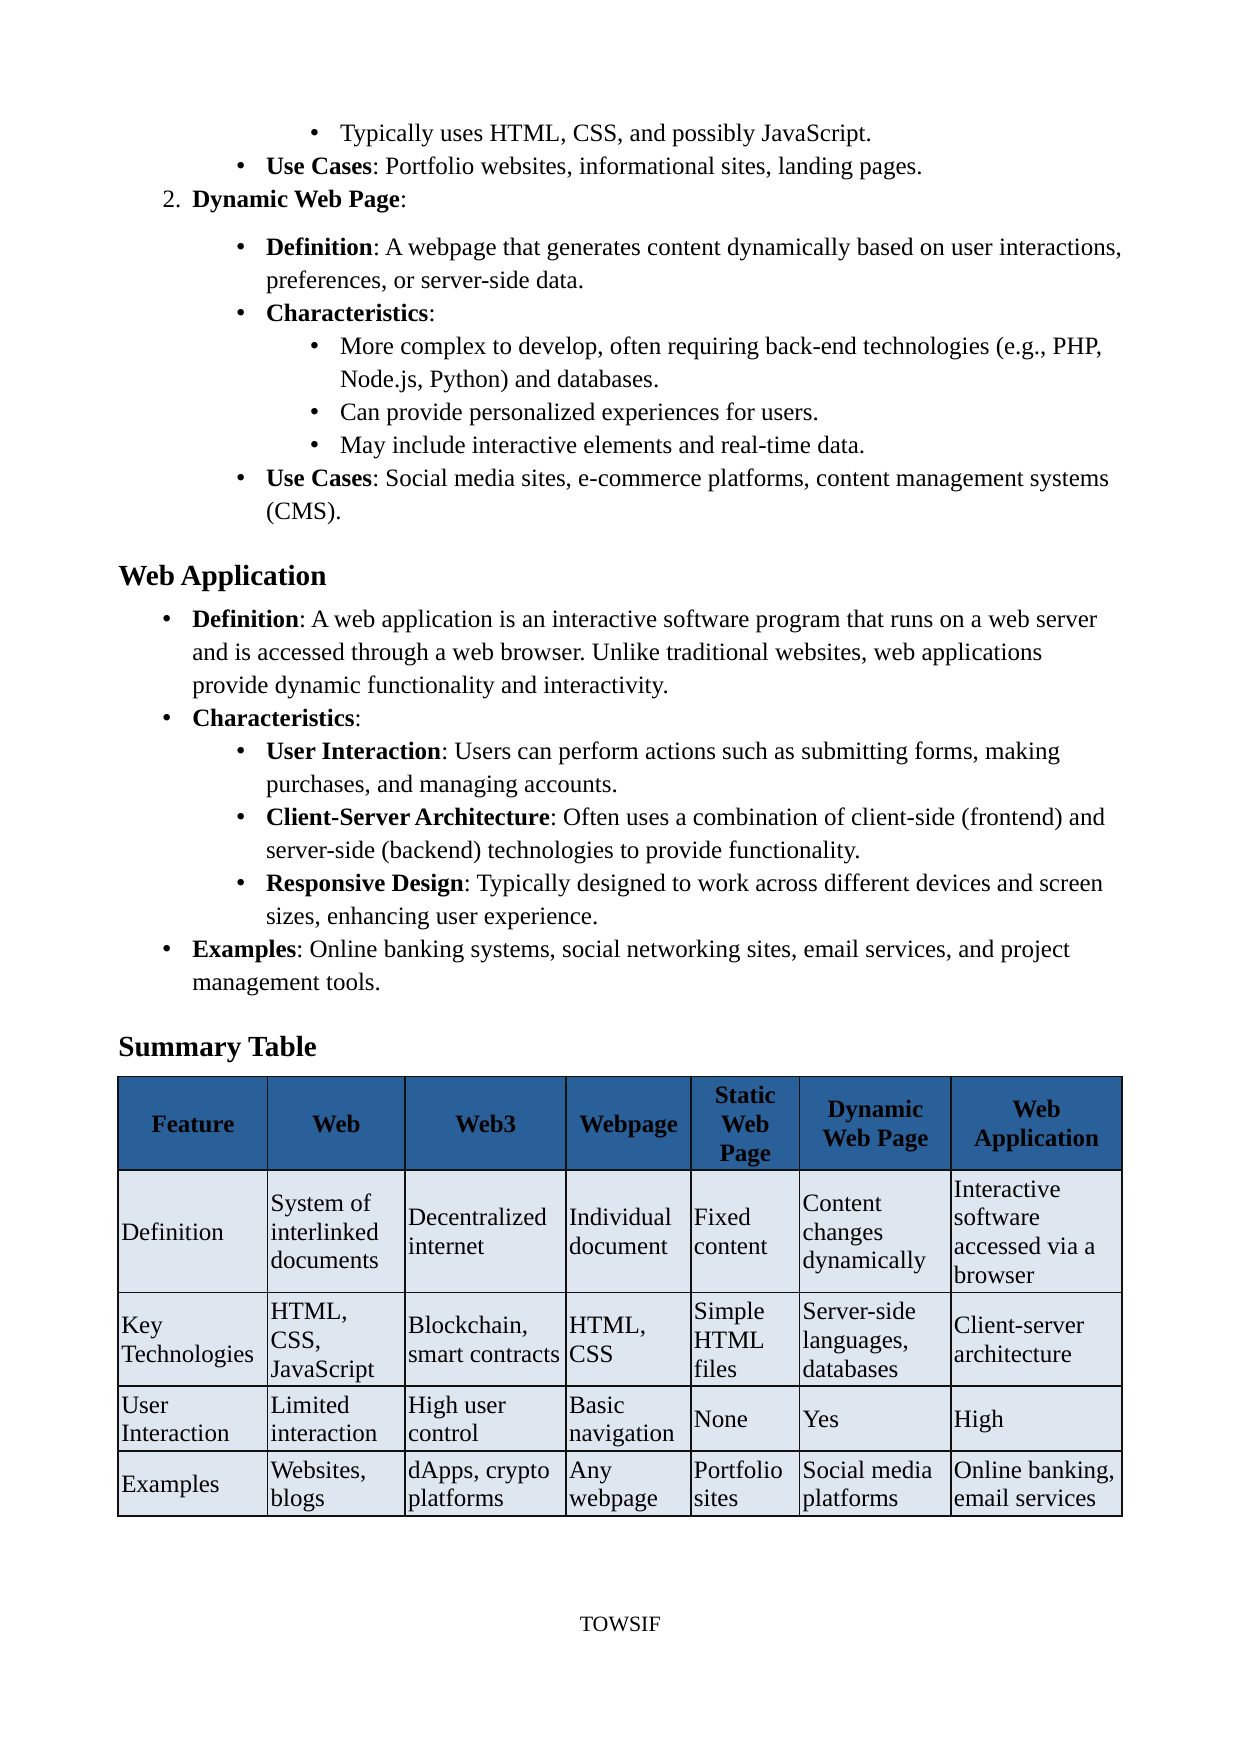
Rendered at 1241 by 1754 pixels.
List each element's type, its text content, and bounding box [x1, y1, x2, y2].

table_cell Blockchain, smart contracts [406, 1293, 565, 1385]
list May include interactive elements and real-time data. [310, 430, 1122, 459]
table_cell Decentralized internet [406, 1171, 565, 1292]
table_header Feature [119, 1077, 267, 1169]
table_header Webpage [567, 1077, 690, 1169]
table_cell HTML, CSS [567, 1293, 690, 1385]
list Use Cases: Portfolio websites, informational sites, landing pages. [236, 151, 1122, 180]
list More complex to develop, often requiring back-end technologies (e.g., PHP, Node.js, Python) and databases. [310, 331, 1122, 393]
subtitle Summary Table [118, 1029, 1122, 1063]
list Typically uses HTML, CSS, and possibly JavaScript. [310, 118, 1122, 147]
list Examples: Online banking systems, social networking sites, email services, and project management tools. [162, 934, 1122, 996]
table_cell Basic navigation [567, 1387, 690, 1450]
list Use Cases: Social media sites, e-commerce platforms, content management systems (CMS). [236, 463, 1122, 525]
table_cell Content changes dynamically [800, 1171, 950, 1292]
table_cell None [692, 1387, 799, 1450]
table_cell Portfolio sites [692, 1452, 799, 1515]
table_header Web [268, 1077, 404, 1169]
list Can provide personalized experiences for users. [310, 397, 1122, 426]
table_cell Client-server architecture [952, 1293, 1121, 1385]
table_header Web3 [406, 1077, 565, 1169]
list Characteristics: [162, 703, 1122, 732]
table_cell Websites, blogs [268, 1452, 404, 1515]
table_cell Yes [800, 1387, 950, 1450]
table_cell Individual document [567, 1171, 690, 1292]
table_cell HTML, CSS, JavaScript [268, 1293, 404, 1385]
list Dynamic Web Page: [162, 184, 1122, 213]
table_header Dynamic Web Page [800, 1077, 950, 1169]
list Client-Server Architecture: Often uses a combination of client-side (frontend) and server-side (backend) technologies to provide functionality. [236, 802, 1122, 864]
table_cell High user control [406, 1387, 565, 1450]
table_cell Server-side languages, databases [800, 1293, 950, 1385]
table_cell System of interlinked documents [268, 1171, 404, 1292]
list Definition: A webpage that generates content dynamically based on user interactions, preferences, or server-side data. [236, 232, 1122, 293]
subtitle Web Application [118, 558, 1122, 592]
table_cell Definition [119, 1171, 267, 1292]
table_cell Simple HTML files [692, 1293, 799, 1385]
list Definition: A web application is an interactive software program that runs on a web server and is accessed through a web browser. Unlike traditional websites, web applications provide dynamic functionality and interactivity. [162, 604, 1122, 699]
table_cell High [952, 1387, 1121, 1450]
table_cell Online banking, email services [952, 1452, 1121, 1515]
table_cell Fixed content [692, 1171, 799, 1292]
list Characteristics: [236, 298, 1122, 327]
table_cell Interactive software accessed via a browser [952, 1171, 1121, 1292]
table_cell Any webpage [567, 1452, 690, 1515]
table_cell Examples [119, 1452, 267, 1515]
list User Interaction: Users can perform actions such as submitting forms, making purchases, and managing accounts. [236, 736, 1122, 798]
table_cell Limited interaction [268, 1387, 404, 1450]
table_header Web Application [952, 1077, 1121, 1169]
table_cell Key Technologies [119, 1293, 267, 1385]
table_cell dApps, crypto platforms [406, 1452, 565, 1515]
table_cell Social media platforms [800, 1452, 950, 1515]
list Responsive Design: Typically designed to work across different devices and screen sizes, enhancing user experience. [236, 868, 1122, 930]
table_header Static Web Page [692, 1077, 799, 1169]
table_cell User Interaction [119, 1387, 267, 1450]
